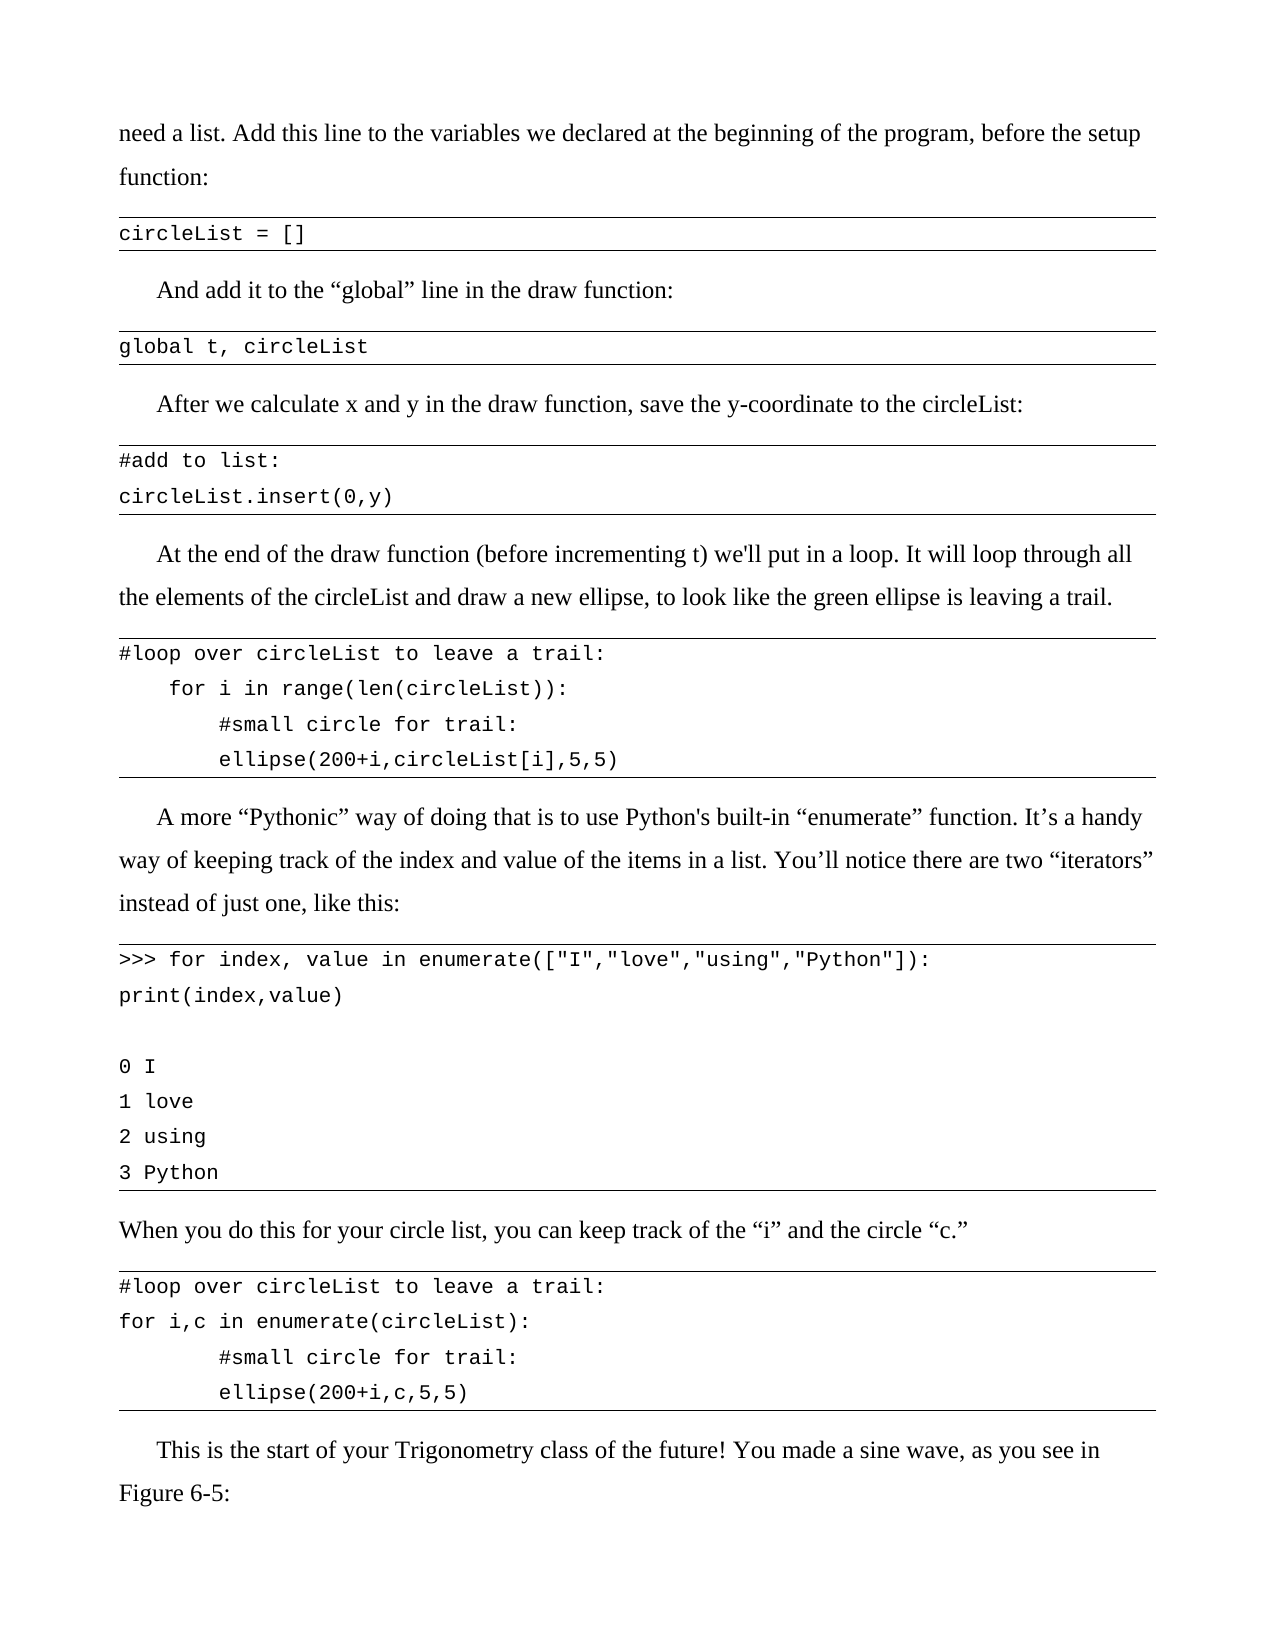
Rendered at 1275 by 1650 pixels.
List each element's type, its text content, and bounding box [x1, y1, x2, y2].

text need a list. Add this line to the variables we declared at the beginning of the program, before the setup function: [118, 118, 1156, 190]
text >>> for index, value in enumerate(["I","love","using","Python"]): [118, 945, 1156, 973]
text #loop over circleList to leave a trail: [118, 639, 1156, 667]
text for i,c in enumerate(circleList): [118, 1311, 1156, 1335]
text circleList = [] [118, 218, 1156, 251]
text 3 Python [118, 1162, 1156, 1191]
text 2 using [118, 1126, 1156, 1150]
text At the end of the draw function (before incrementing t) we'll put in a loop. It will loop through all the elements of the circleList and draw a new ellipse, to look like the green ellipse is leaving a trail. [118, 539, 1156, 611]
text And add it to the “global” line in the draw function: [118, 276, 1156, 304]
text #small circle for trail: [118, 1347, 1156, 1370]
text global t, circleList [118, 332, 1156, 365]
text This is the start of your Trigonometry class of the future! You made a sine wave, as you see in Figure 6-5: [118, 1435, 1156, 1507]
text ellipse(200+i,circleList[i],5,5) [118, 749, 1156, 778]
text ellipse(200+i,c,5,5) [118, 1382, 1156, 1411]
text A more “Pythonic” way of doing that is to use Python's built-in “enumerate” function. It’s a handy way of keeping track of the index and value of the items in a list. You’ll notice there are two “iterators” instead of just one, like this: [118, 802, 1156, 917]
text circleList.insert(0,y) [118, 486, 1156, 515]
text When you do this for your circle list, you can keep track of the “i” and the circle “c.” [118, 1215, 1156, 1244]
text #add to list: [118, 446, 1156, 474]
text 1 love [118, 1091, 1156, 1115]
text #loop over circleList to leave a trail: [118, 1272, 1156, 1299]
text print(index,value) [118, 985, 1156, 1008]
text After we calculate x and y in the draw function, save the y-coordinate to the circleList: [118, 389, 1156, 418]
text #small circle for trail: [118, 714, 1156, 737]
text 0 I [118, 1056, 1156, 1079]
text for i in range(len(circleList)): [118, 678, 1156, 702]
